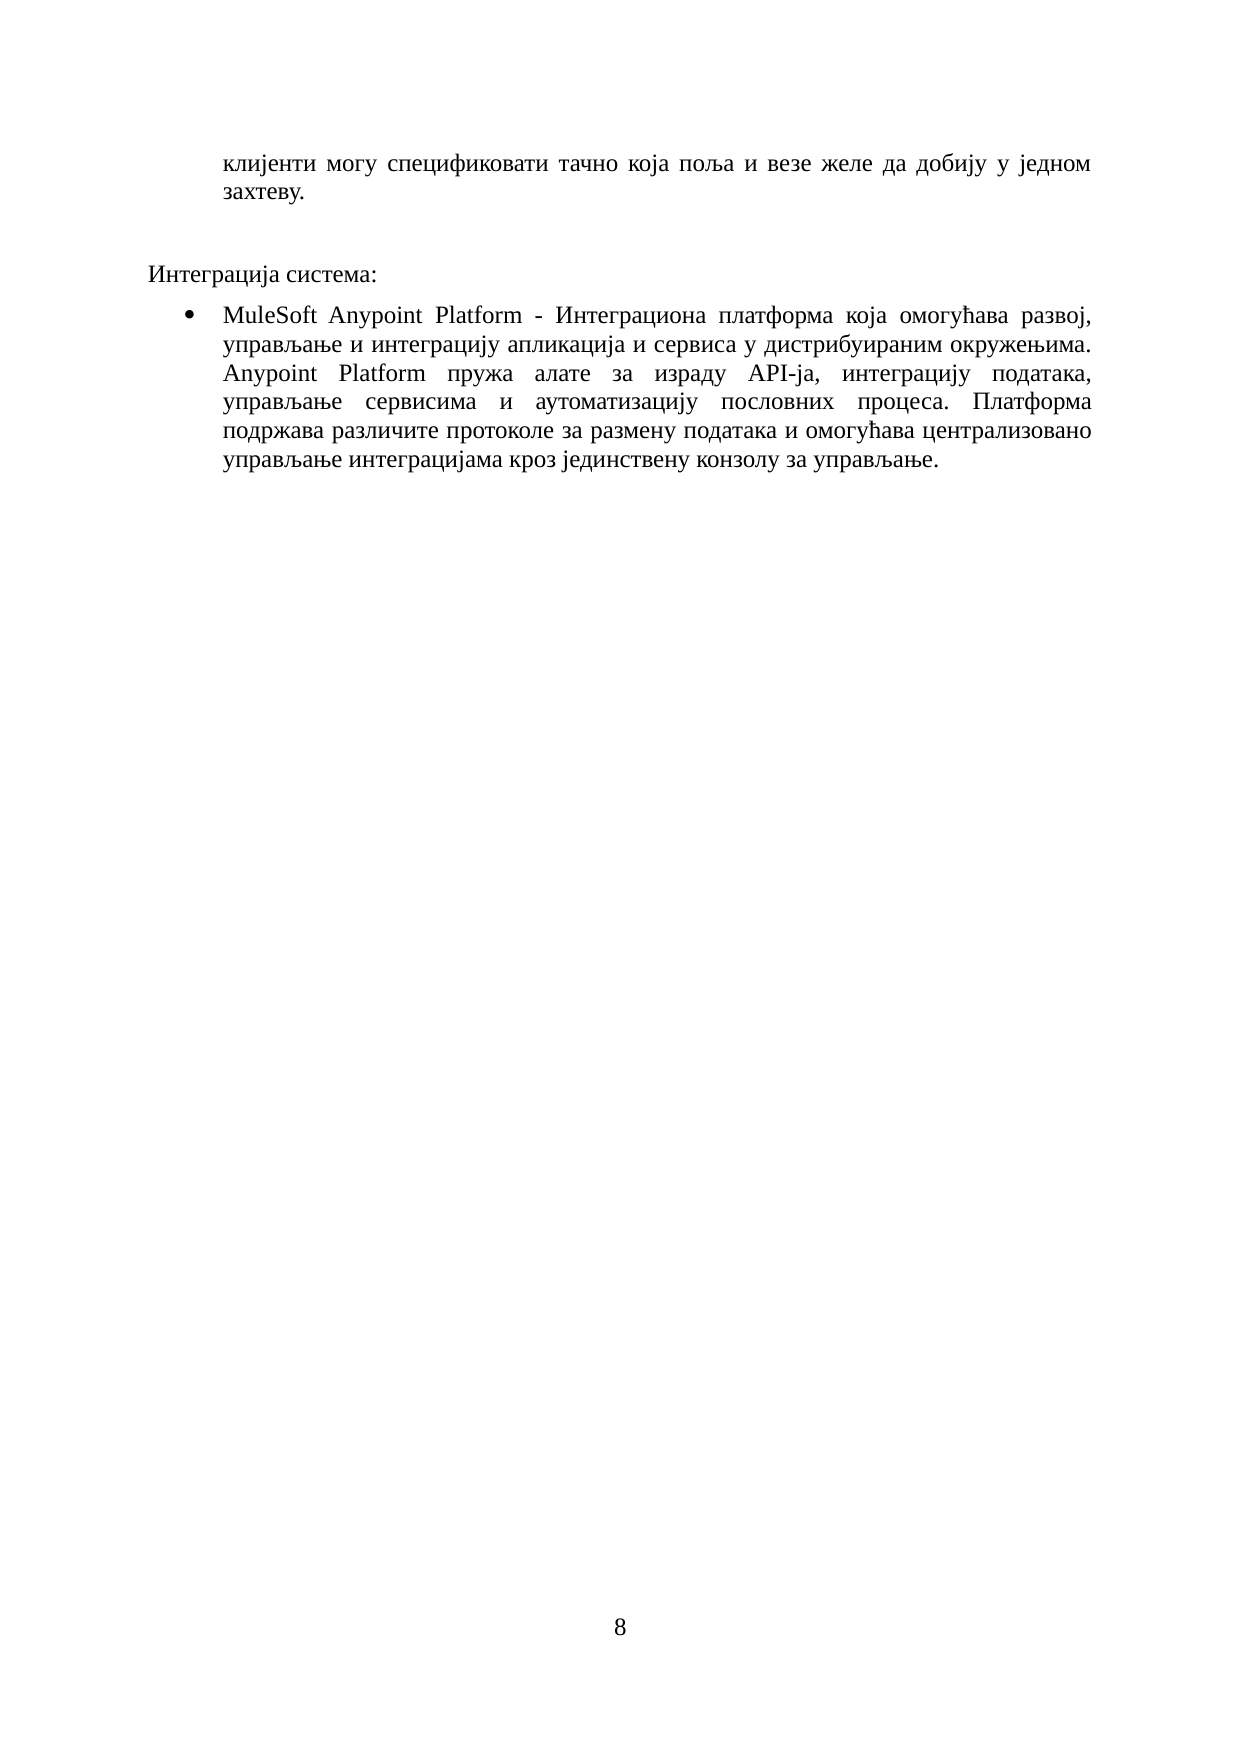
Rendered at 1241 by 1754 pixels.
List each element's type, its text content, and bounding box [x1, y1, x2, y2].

list MuleSoft Anypoint Platform - Интеграциона платформа која омогућава развој, управљање и интеграцију апликација и сервиса у дистрибуираним окружењима. Anypoint Platform пружа алате за израду API-ја, интеграцију података, управљање сервисима и аутоматизацију пословних процеса. Платформа подржава различите протоколе за размену података и омогућава централизовано управљање интеграцијама кроз јединствену конзолу за управљање. [185, 300, 1092, 473]
list клијенти могу спецификовати тачно која поља и везе желе да добију у једном захтеву. [185, 148, 1092, 205]
text Интеграција система: [148, 259, 1092, 288]
